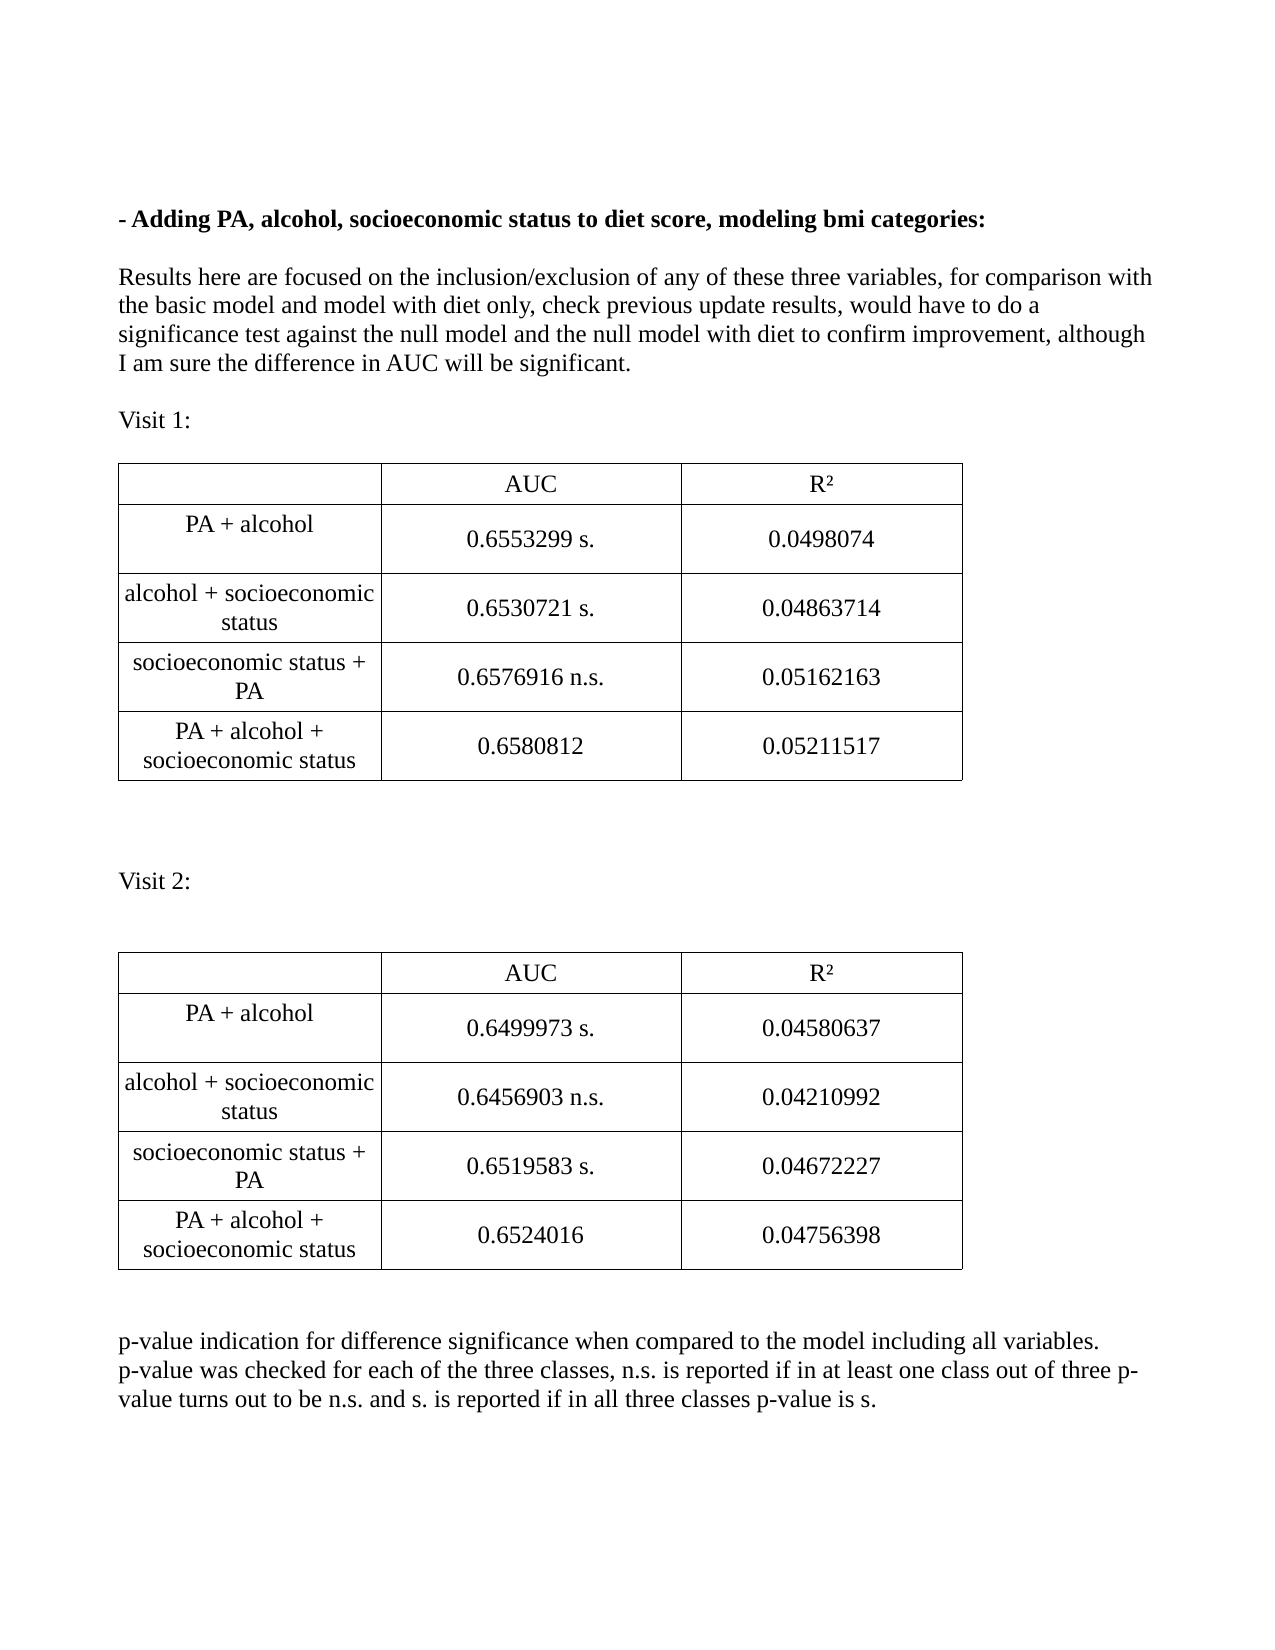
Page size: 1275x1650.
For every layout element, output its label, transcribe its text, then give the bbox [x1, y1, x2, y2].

table_header AUC [382, 464, 681, 503]
table_cell alcohol + socioeconomic status [119, 574, 381, 642]
table_header [119, 464, 381, 503]
text Visit 2: [118, 866, 1157, 895]
table_cell 0.6499973 s. [382, 994, 681, 1062]
table_header R² [682, 953, 962, 993]
text Results here are focused on the inclusion/exclusion of any of these three variables, for comparison with the basic model and model with diet only, check previous update results, would have to do a significance test against the null model and the null model with diet to confirm improvement, although I am sure the difference in AUC will be significant. [118, 262, 1157, 377]
table_cell 0.6553299 s. [382, 505, 681, 572]
table_cell 0.04756398 [682, 1201, 962, 1269]
table_cell 0.6456903 n.s. [382, 1063, 681, 1131]
table_cell PA + alcohol + socioeconomic status [119, 712, 381, 780]
table_cell 0.0498074 [682, 505, 962, 572]
table_cell 0.04863714 [682, 574, 962, 642]
table_cell 0.05211517 [682, 712, 962, 780]
table_cell PA + alcohol [119, 994, 381, 1062]
table_cell socioeconomic status + PA [119, 643, 381, 711]
table_cell 0.05162163 [682, 643, 962, 711]
table_cell 0.6530721 s. [382, 574, 681, 642]
text - Adding PA, alcohol, socioeconomic status to diet score, modeling bmi categories: [118, 204, 1157, 233]
table_header R² [682, 464, 962, 503]
table_cell 0.04210992 [682, 1063, 962, 1131]
table_cell 0.6519583 s. [382, 1132, 681, 1200]
table_cell PA + alcohol [119, 505, 381, 572]
table_cell socioeconomic status + PA [119, 1132, 381, 1200]
table_cell PA + alcohol + socioeconomic status [119, 1201, 381, 1269]
table_cell 0.6580812 [382, 712, 681, 780]
table_header [119, 953, 381, 993]
text p-value indication for difference significance when compared to the model including all variables. [118, 1326, 1157, 1355]
table_cell 0.6576916 n.s. [382, 643, 681, 711]
table_header AUC [382, 953, 681, 993]
text Visit 1: [118, 406, 1157, 434]
text p-value was checked for each of the three classes, n.s. is reported if in at least one class out of three p-value turns out to be n.s. and s. is reported if in all three classes p-value is s. [118, 1355, 1157, 1413]
table_cell 0.6524016 [382, 1201, 681, 1269]
table_cell 0.04580637 [682, 994, 962, 1062]
table_cell alcohol + socioeconomic status [119, 1063, 381, 1131]
table_cell 0.04672227 [682, 1132, 962, 1200]
